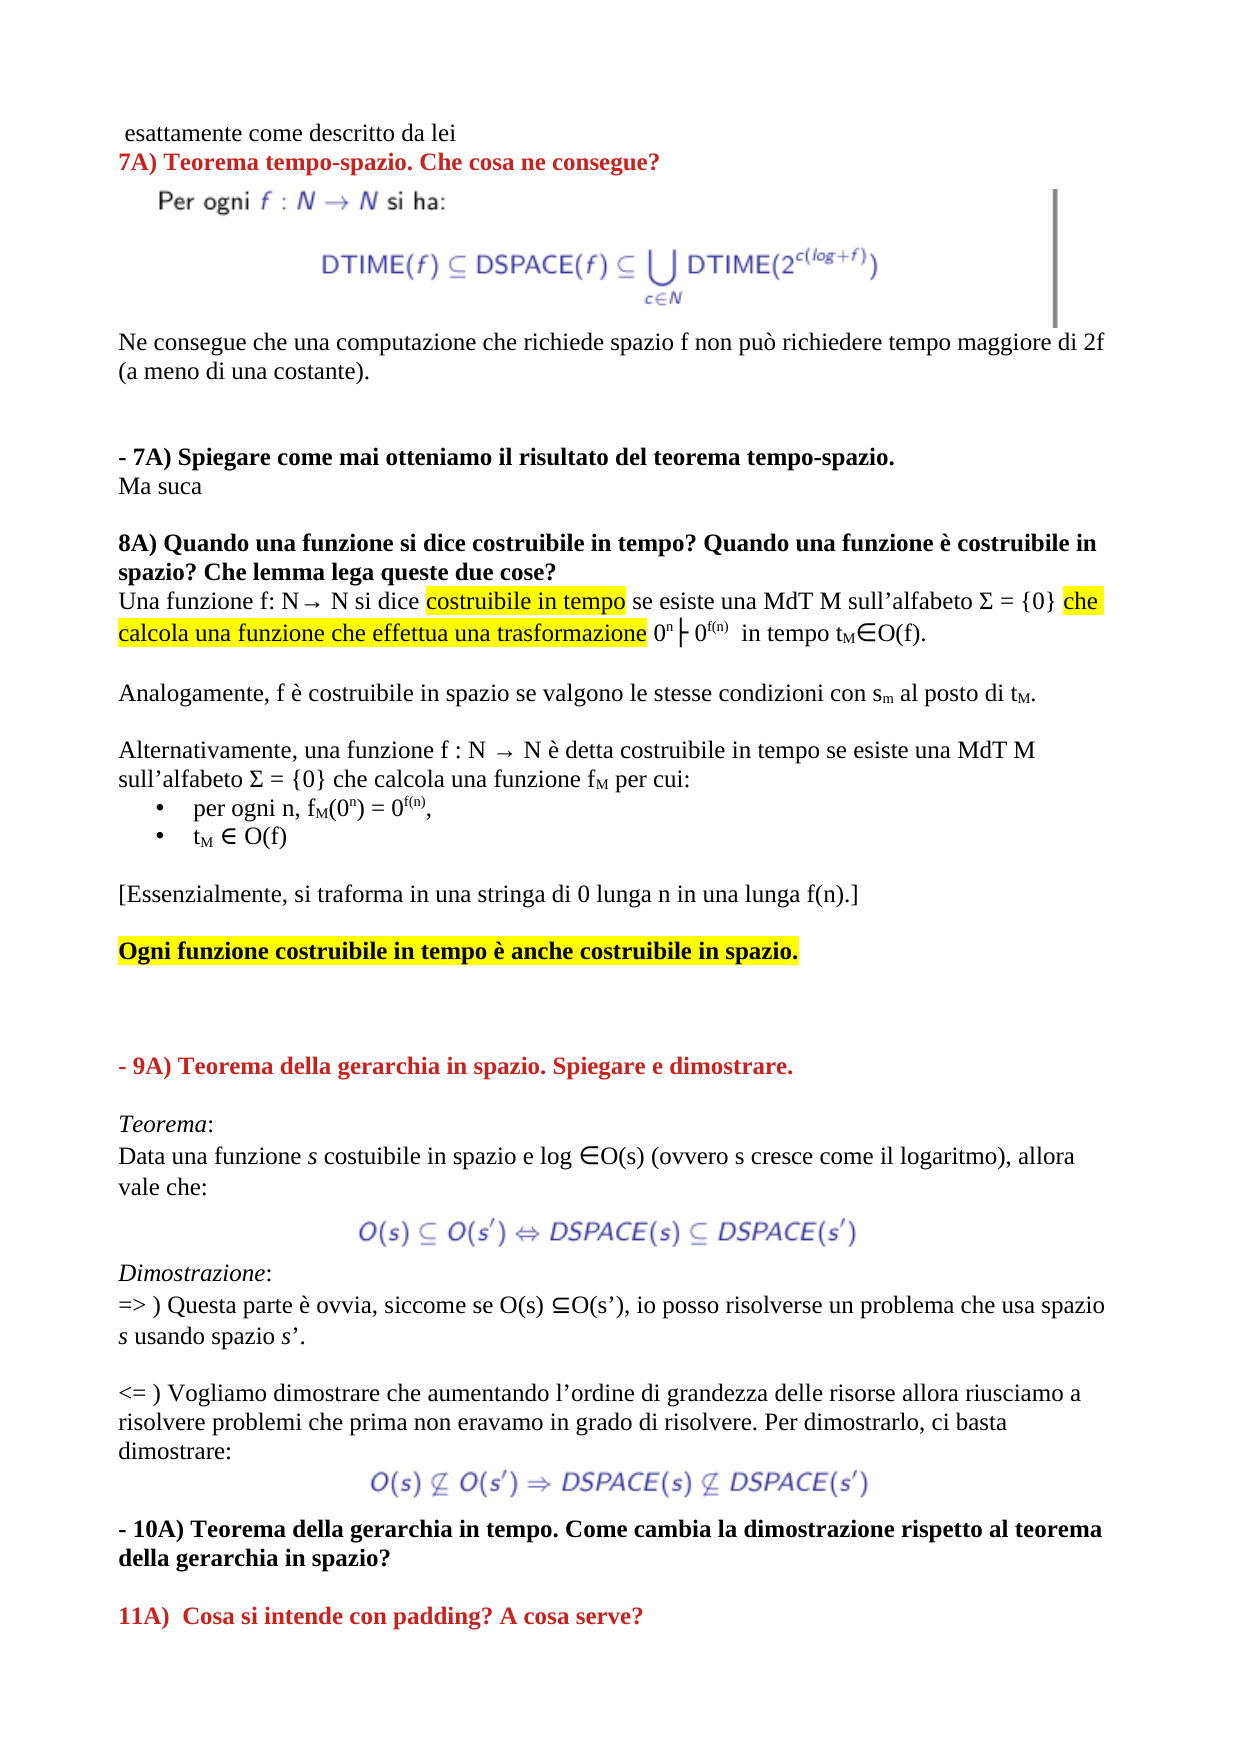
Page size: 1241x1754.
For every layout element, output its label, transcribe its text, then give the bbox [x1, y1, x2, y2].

text 8A) Quando una funzione si dice costruibile in tempo? Quando una funzione è costruibile in spazio? Che lemma lega queste due cose? [118, 528, 1122, 586]
text Teorema: [118, 1109, 1122, 1138]
text Alternativamente, una funzione f : N → N è detta costruibile in tempo se esiste una MdT M sull’alfabeto Σ = {0} che calcola una funzione fM per cui: [118, 735, 1122, 793]
text => ) Questa parte è ovvia, siccome se O(s) ⊆O(s’), io posso risolverse un problema che usa spazio s usando spazio s’. [118, 1287, 1122, 1349]
picture [152, 189, 1058, 328]
text Data una funzione s costuibile in spazio e log ∈O(s) (ovvero s cresce come il logaritmo), allora vale che: [118, 1138, 1122, 1200]
text 11A) Cosa si intende con padding? A cosa serve? [118, 1601, 1122, 1629]
text - 9A) Teorema della gerarchia in spazio. Spiegare e dimostrare. [118, 1051, 1122, 1080]
text Una funzione f: N→ N si dice costruibile in tempo se esiste una MdT M sull’alfabeto Σ = {0} che calcola una funzione che effettua una trasformazione 0n├ 0f(n) in tempo tM∈O(f). [118, 586, 1122, 649]
text Ne consegue che una computazione che richiede spazio f non può richiedere tempo maggiore di 2f (a meno di una costante). [118, 176, 1122, 385]
text - 7A) Spiegare come mai otteniamo il risultato del teorema tempo-spazio. [118, 442, 1122, 471]
text Ma suca [118, 471, 1122, 500]
text esattamente come descritto da lei [118, 118, 1122, 147]
text Ogni funzione costruibile in tempo è anche costruibile in spazio. [118, 936, 1122, 965]
list per ogni n, fM(0n) = 0f(n), [156, 793, 1122, 821]
text Analogamente, f è costruibile in spazio se valgono le stesse condizioni con sm al posto di tM. [118, 678, 1122, 706]
text [Essenzialmente, si traforma in una stringa di 0 lunga n in una lunga f(n).] [118, 879, 1122, 908]
text 7A) Teorema tempo-spazio. Che cosa ne consegue? [118, 147, 1122, 176]
picture [361, 1464, 879, 1515]
picture [346, 1209, 878, 1258]
text <= ) Vogliamo dimostrare che aumentando l’ordine di grandezza delle risorse allora riusciamo a risolvere problemi che prima non eravamo in grado di risolvere. Per dimostrarlo, ci basta dimostrare: [118, 1378, 1122, 1464]
list tM ∈ O(f) [156, 821, 1122, 850]
text - 10A) Teorema della gerarchia in tempo. Come cambia la dimostrazione rispetto al teorema della gerarchia in spazio? [118, 1464, 1122, 1572]
text Dimostrazione: [118, 1200, 1122, 1287]
